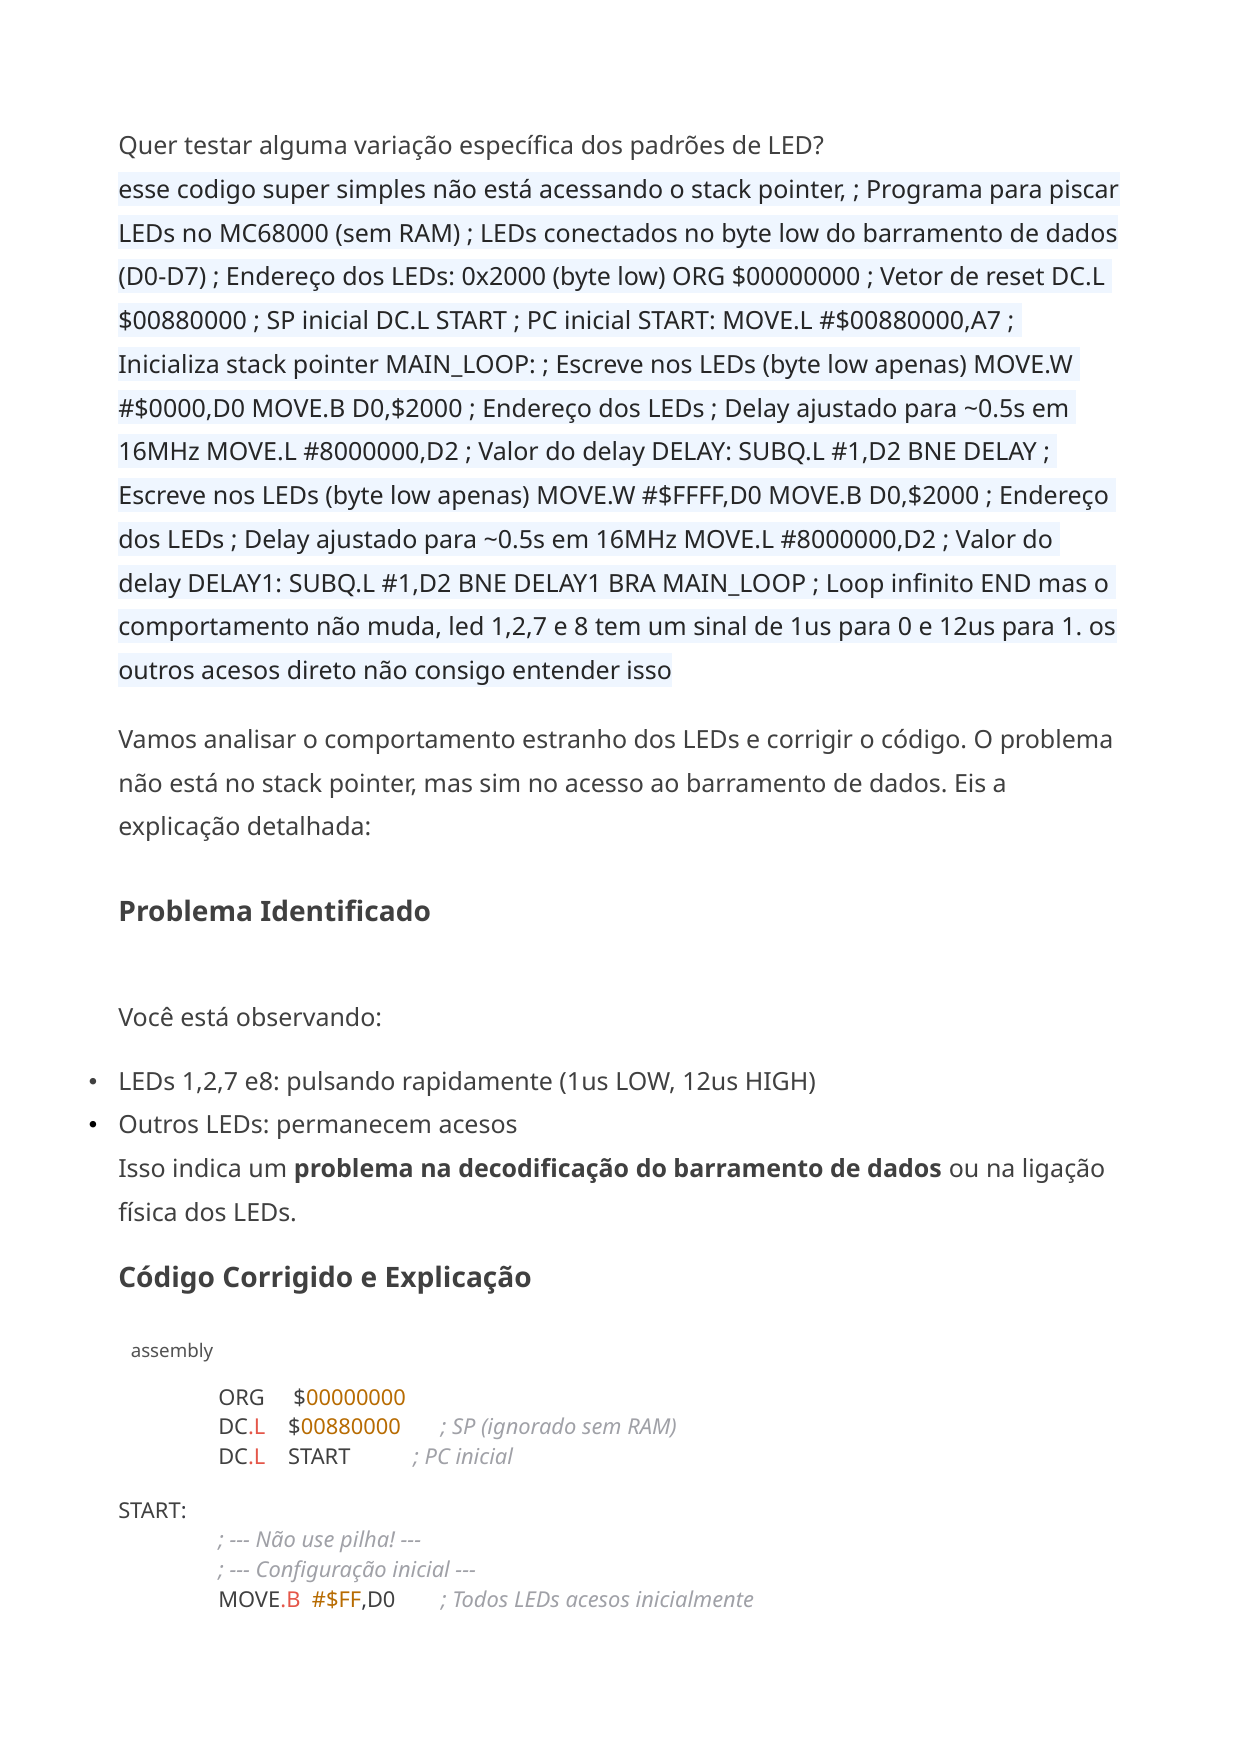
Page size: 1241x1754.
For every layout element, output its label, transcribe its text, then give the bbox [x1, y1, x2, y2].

text START: [118, 1494, 1122, 1524]
subtitle Problema Identificado [118, 892, 1122, 930]
text ORG $00000000 [118, 1382, 1122, 1411]
text Quer testar alguma variação específica dos padrões de LED? [118, 118, 1122, 162]
text DC.L START ; PC inicial [118, 1441, 1122, 1471]
text ; --- Configuração inicial --- [118, 1554, 1122, 1584]
text Você está observando: [118, 990, 1122, 1033]
text Vamos analisar o comportamento estranho dos LEDs e corrigir o código. O problema não está no stack pointer, mas sim no acesso ao barramento de dados. Eis a explicação detalhada: [118, 712, 1122, 843]
list Outros LEDs: permanecem acesos Isso indica um problema na decodificação do barramento de dados ou na ligação física dos LEDs. [118, 1097, 1122, 1229]
text MOVE.B #$FF,D0 ; Todos LEDs acesos inicialmente [118, 1584, 1122, 1614]
text esse codigo super simples não está acessando o stack pointer, ; Programa para piscar LEDs no MC68000 (sem RAM) ; LEDs conectados no byte low do barramento de dados (D0-D7) ; Endereço dos LEDs: 0x2000 (byte low) ORG $00000000 ; Vetor de reset DC.L $00880000 ; SP inicial DC.L START ; PC inicial START: MOVE.L #$00880000,A7 ; Inicializa stack pointer MAIN_LOOP: ; Escreve nos LEDs (byte low apenas) MOVE.W #$0000,D0 MOVE.B D0,$2000 ; Endereço dos LEDs ; Delay ajustado para ~0.5s em 16MHz MOVE.L #8000000,D2 ; Valor do delay DELAY: SUBQ.L #1,D2 BNE DELAY ; Escreve nos LEDs (byte low apenas) MOVE.W #$FFFF,D0 MOVE.B D0,$2000 ; Endereço dos LEDs ; Delay ajustado para ~0.5s em 16MHz MOVE.L #8000000,D2 ; Valor do delay DELAY1: SUBQ.L #1,D2 BNE DELAY1 BRA MAIN_LOOP ; Loop infinito END mas o comportamento não muda, led 1,2,7 e 8 tem um sinal de 1us para 0 e 12us para 1. os outros acesos direto não consigo entender isso [118, 162, 1122, 687]
text ; --- Não use pilha! --- [118, 1524, 1122, 1554]
text assembly [131, 1335, 1122, 1363]
list LEDs 1,2,7 e8: pulsando rapidamente (1us LOW, 12us HIGH) [118, 1054, 1122, 1097]
subtitle Código Corrigido e Explicação [118, 1257, 1122, 1295]
text DC.L $00880000 ; SP (ignorado sem RAM) [118, 1411, 1122, 1441]
